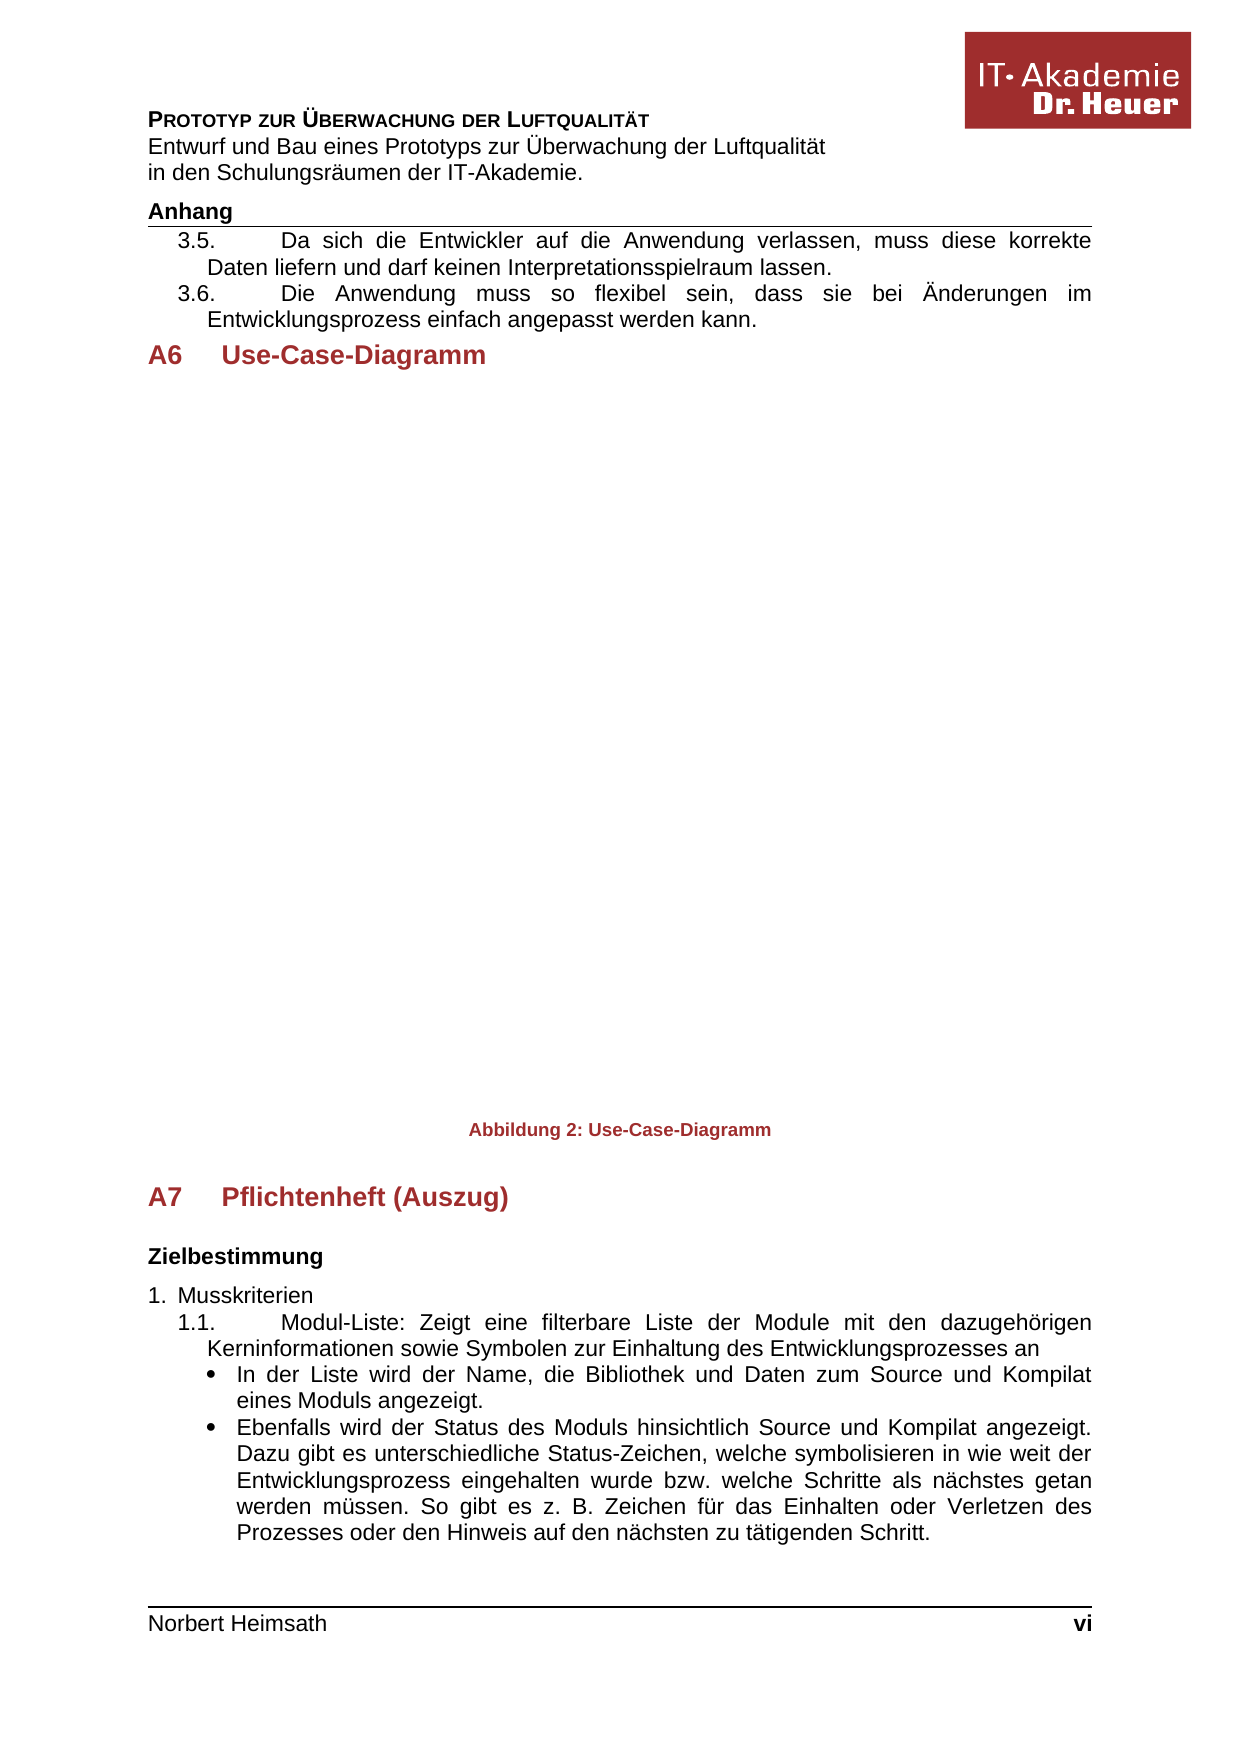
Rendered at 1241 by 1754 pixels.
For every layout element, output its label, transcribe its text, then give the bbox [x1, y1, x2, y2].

text Abbildung 2: Use-Case-Diagramm [148, 377, 1092, 1141]
list Da sich die Entwickler auf die Anwendung verlassen, muss diese korrekte Daten liefern und darf keinen Interpretationsspielraum lassen. [177, 227, 1092, 280]
list Zielbestimmung [148, 1243, 1092, 1269]
subtitle Pflichtenheft (Auszug) [148, 1181, 1092, 1212]
list Ebenfalls wird der Status des Moduls hinsichtlich Source und Kompilat angezeigt. Dazu gibt es unterschiedliche Status-Zeichen, welche symbolisieren in wie weit der Entwicklungsprozess eingehalten wurde bzw. welche Schritte als nächstes getan werden müssen. So gibt es z. B. Zeichen für das Einhalten oder Verletzen des Prozesses oder den Hinweis auf den nächsten zu tätigenden Schritt. [207, 1414, 1092, 1546]
list Musskriterien [148, 1282, 1092, 1308]
list In der Liste wird der Name, die Bibliothek und Daten zum Source und Kompilat eines Moduls angezeigt. [207, 1361, 1092, 1414]
list Die Anwendung muss so flexibel sein, dass sie bei Änderungen im Entwicklungsprozess einfach angepasst werden kann. [177, 280, 1092, 333]
list Modul-Liste: Zeigt eine filterbare Liste der Module mit den dazugehörigen Kerninformationen sowie Symbolen zur Einhaltung des Entwicklungsprozesses an [177, 1308, 1092, 1361]
subtitle Use-Case-Diagramm [148, 339, 1092, 371]
